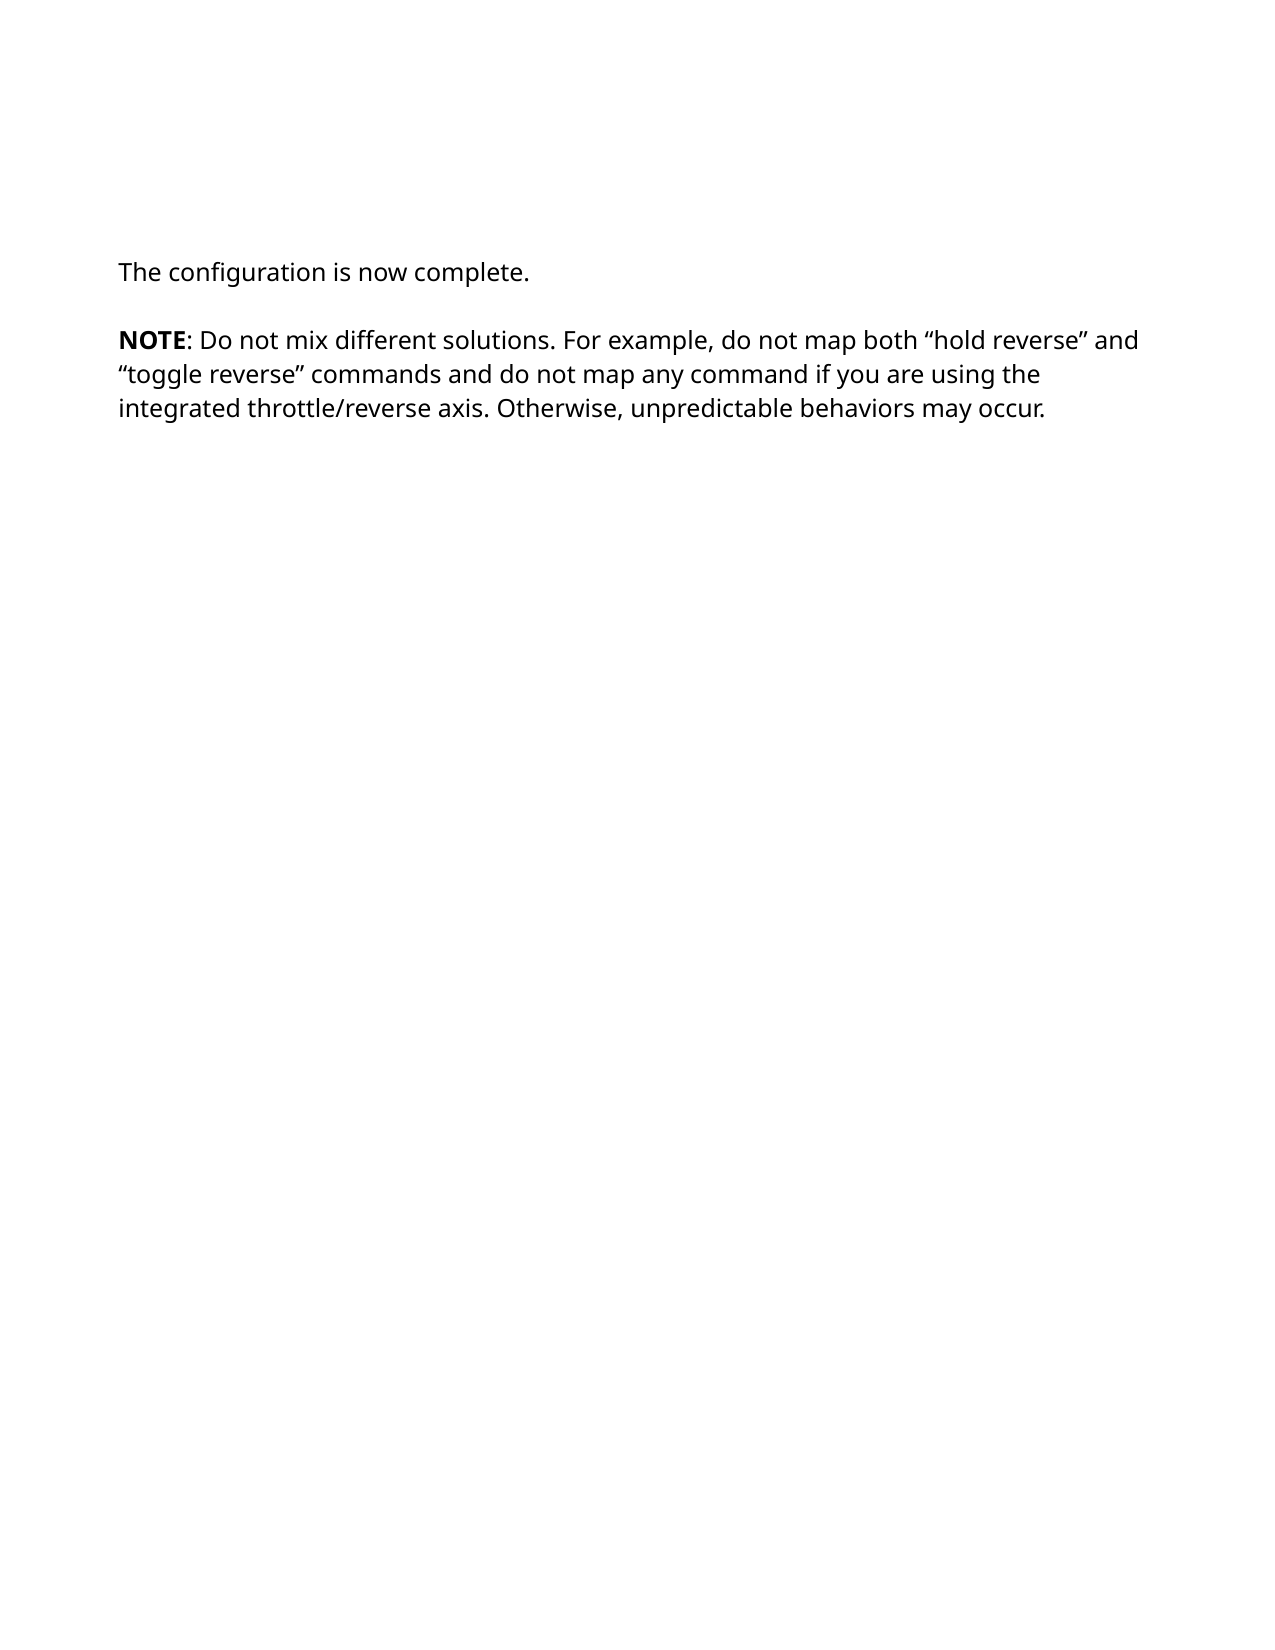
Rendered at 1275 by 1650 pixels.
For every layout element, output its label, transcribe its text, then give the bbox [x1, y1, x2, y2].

text NOTE: Do not mix different solutions. For example, do not map both “hold reverse” and “toggle reverse” commands and do not map any command if you are using the integrated throttle/reverse axis. Otherwise, unpredictable behaviors may occur. [118, 322, 1157, 425]
text The configuration is now complete. [118, 254, 1157, 288]
